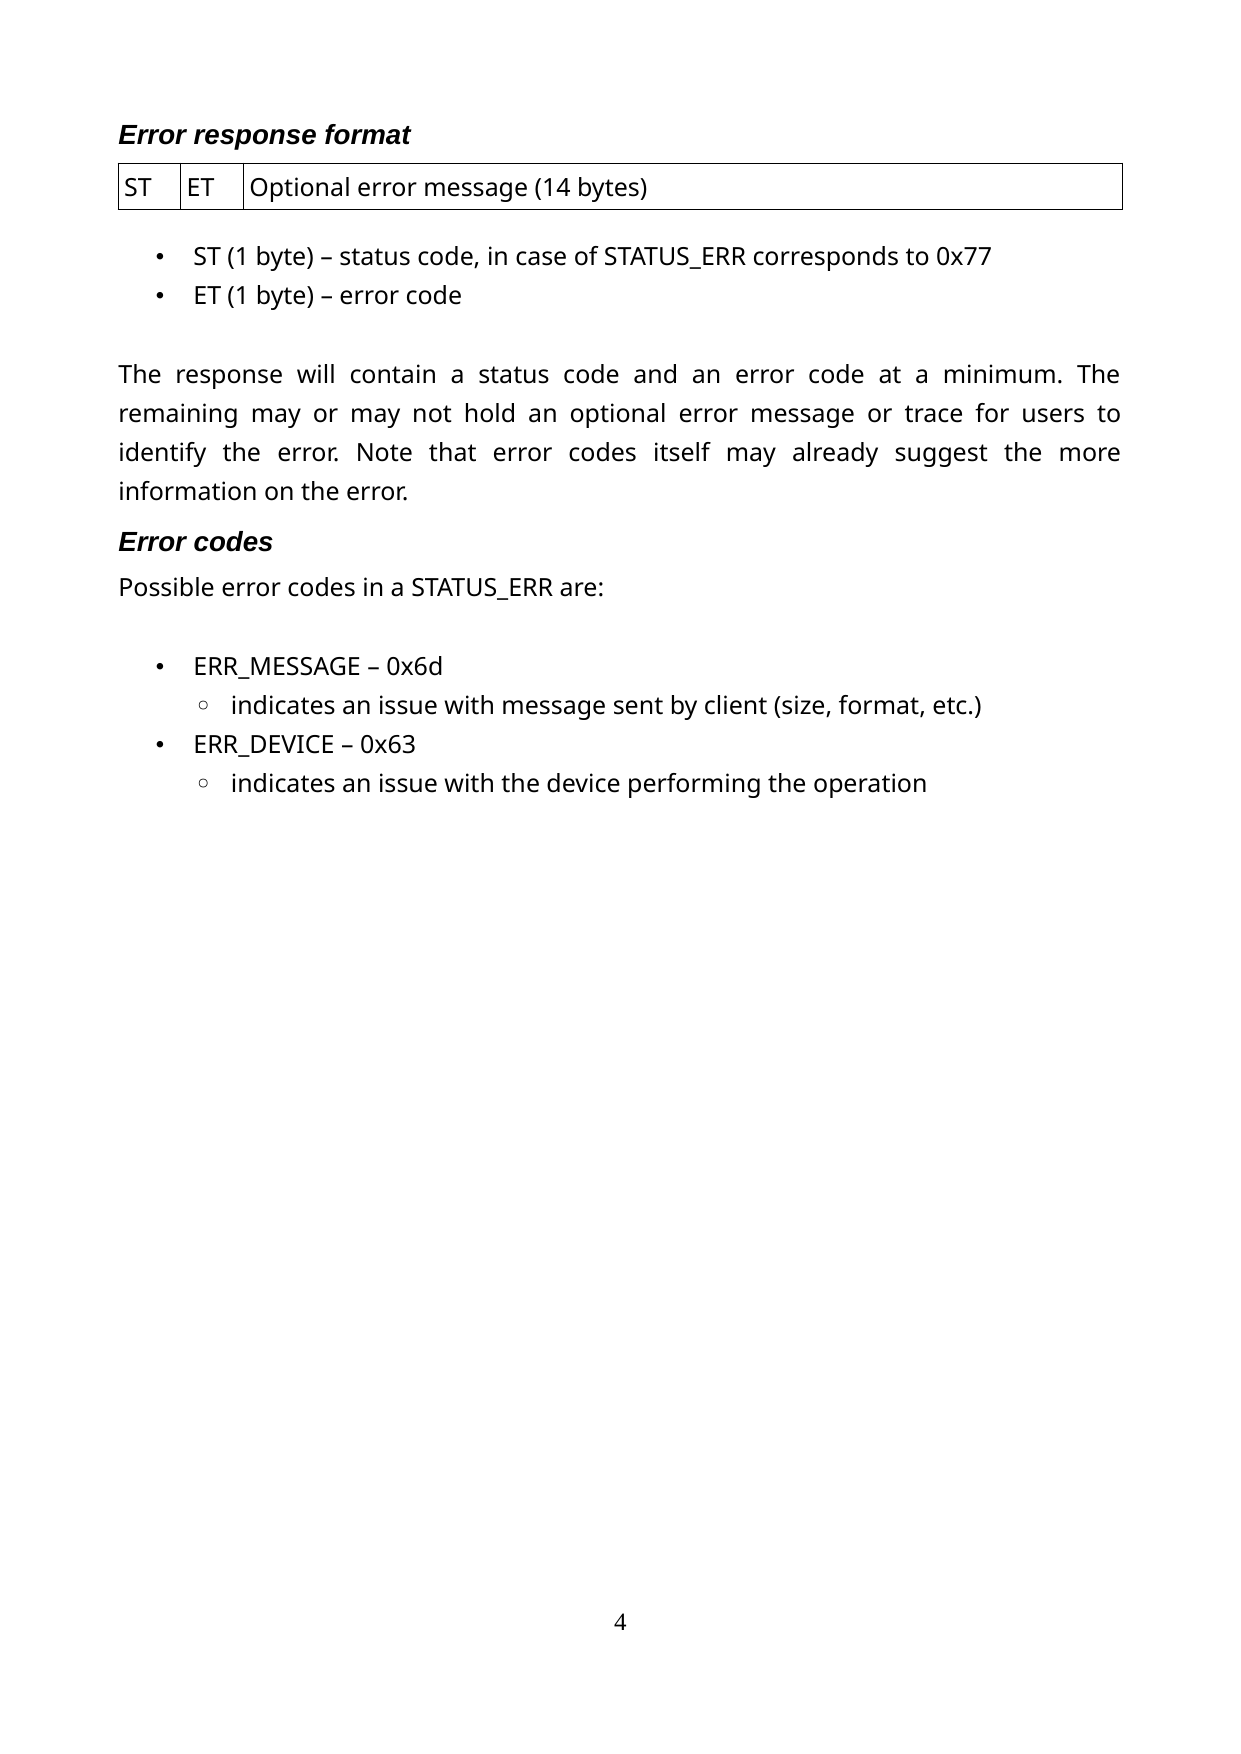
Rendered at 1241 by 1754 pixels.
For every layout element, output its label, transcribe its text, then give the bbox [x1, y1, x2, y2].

text Possible error codes in a STATUS_ERR are: [118, 570, 1122, 604]
text The response will contain a status code and an error code at a minimum. The remaining may or may not hold an optional error message or trace for users to identify the error. Note that error codes itself may already suggest the more information on the error. [118, 356, 1122, 508]
table_header ST [119, 164, 180, 209]
list ERR_MESSAGE – 0x6d [156, 648, 1122, 682]
list ERR_DEVICE – 0x63 [156, 727, 1122, 761]
list indicates an issue with the device performing the operation [193, 766, 1122, 800]
list ST (1 byte) – status code, in case of STATUS_ERR corresponds to 0x77 [156, 239, 1122, 273]
list ET (1 byte) – error code [156, 278, 1122, 312]
list indicates an issue with message sent by client (size, format, etc.) [193, 687, 1122, 721]
table_header Optional error message (14 bytes) [244, 164, 1122, 209]
subtitle Error codes [118, 526, 1122, 557]
subtitle Error response format [118, 118, 1122, 150]
table_header ET [181, 164, 243, 209]
